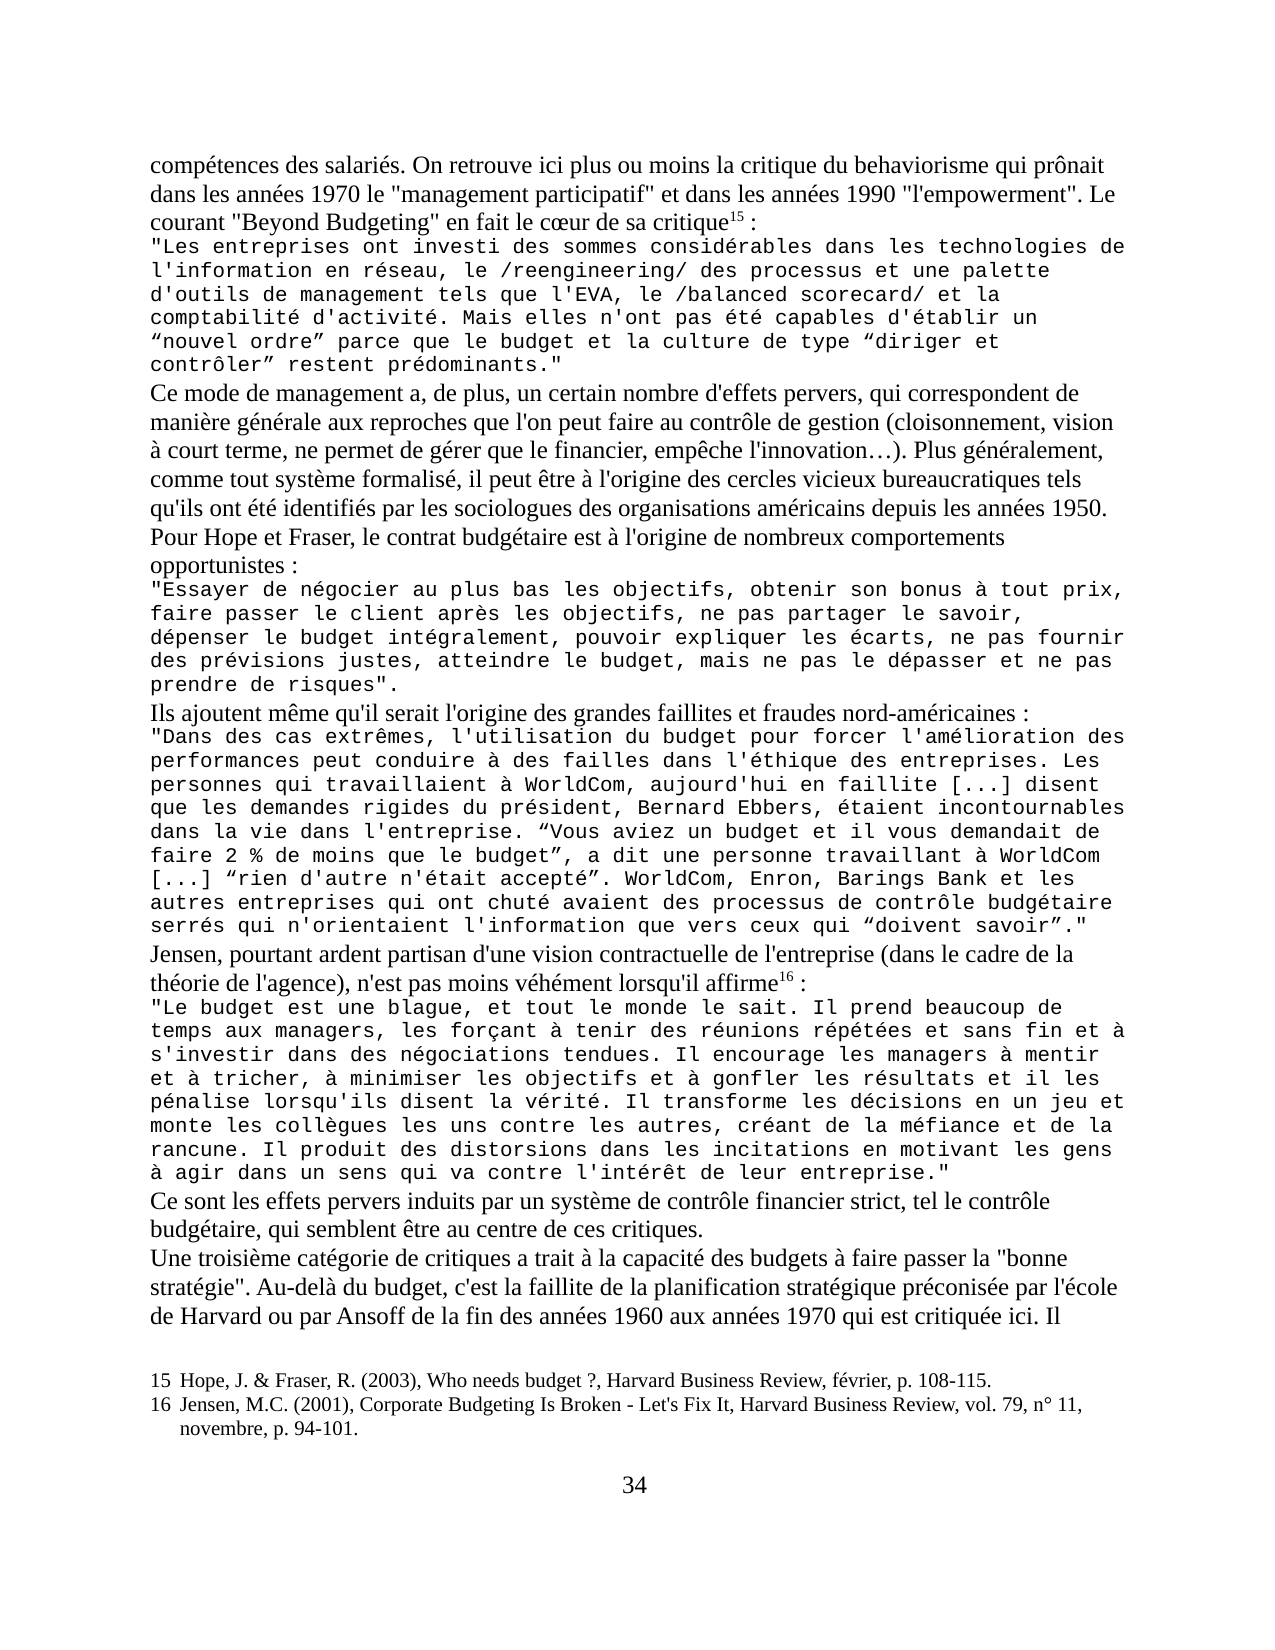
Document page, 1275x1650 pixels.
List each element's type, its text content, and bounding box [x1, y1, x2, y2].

text Hope, J. & Fraser, R. (2003), Who needs budget ?, Harvard Business Review, février, p. 108-115. [150, 1368, 1125, 1392]
text Jensen, M.C. (2001), Corporate Budgeting Is Broken - Let's Fix It, Harvard Business Review, vol. 79, n° 11, novembre, p. 94-101. [150, 1392, 1125, 1440]
text compétences des salariés. On retrouve ici plus ou moins la critique du behaviorisme qui prônait dans les années 1970 le "management participatif" et dans les années 1990 "l'empowerment". Le courant "Beyond Budgeting" en fait le cœur de sa critique : "Les entreprises ont investi des sommes considérables dans les technologies de l'information en réseau, le /reengineering/ des processus et une palette d'outils de management tels que l'EVA, le /balanced scorecard/ et la comptabilité d'activité. Mais elles n'ont pas été capables d'établir un “nouvel ordre” parce que le budget et la culture de type “diriger et contrôler” restent prédominants." Ce mode de management a, de plus, un certain nombre d'effets pervers, qui correspondent de manière générale aux reproches que l'on peut faire au contrôle de gestion (cloisonnement, vision à court terme, ne permet de gérer que le financier, empêche l'innovation…). Plus généralement, comme tout système formalisé, il peut être à l'origine des cercles vicieux bureaucratiques tels qu'ils ont été identifiés par les sociologues des organisations américains depuis les années 1950. Pour Hope et Fraser, le contrat budgétaire est à l'origine de nombreux comportements opportunistes : "Essayer de négocier au plus bas les objectifs, obtenir son bonus à tout prix, faire passer le client après les objectifs, ne pas partager le savoir, dépenser le budget intégralement, pouvoir expliquer les écarts, ne pas fournir des prévisions justes, atteindre le budget, mais ne pas le dépasser et ne pas prendre de risques". Ils ajoutent même qu'il serait l'origine des grandes faillites et fraudes nord-américaines : "Dans des cas extrêmes, l'utilisation du budget pour forcer l'amélioration des performances peut conduire à des failles dans l'éthique des entreprises. Les personnes qui travaillaient à WorldCom, aujourd'hui en faillite [...] disent que les demandes rigides du président, Bernard Ebbers, étaient incontournables dans la vie dans l'entreprise. “Vous aviez un budget et il vous demandait de faire 2 % de moins que le budget”, a dit une personne travaillant à WorldCom [...] “rien d'autre n'était accepté”. WorldCom, Enron, Barings Bank et les autres entreprises qui ont chuté avaient des processus de contrôle budgétaire serrés qui n'orientaient l'information que vers ceux qui “doivent savoir”." Jensen, pourtant ardent partisan d'une vision contractuelle de l'entreprise (dans le cadre de la théorie de l'agence), n'est pas moins véhément lorsqu'il affirme : "Le budget est une blague, et tout le monde le sait. Il prend beaucoup de temps aux managers, les forçant à tenir des réunions répétées et sans fin et à s'investir dans des négociations tendues. Il encourage les managers à mentir et à tricher, à minimiser les objectifs et à gonfler les résultats et il les pénalise lorsqu'ils disent la vérité. Il transforme les décisions en un jeu et monte les collègues les uns contre les autres, créant de la méfiance et de la rancune. Il produit des distorsions dans les incitations en motivant les gens à agir dans un sens qui va contre l'intérêt de leur entreprise." Ce sont les effets pervers induits par un système de contrôle financier strict, tel le contrôle budgétaire, qui semblent être au centre de ces critiques. Une troisième catégorie de critiques a trait à la capacité des budgets à faire passer la "bonne stratégie". Au-delà du budget, c'est la faillite de la planification stratégique préconisée par l'école de Harvard ou par Ansoff de la fin des années 1960 aux années 1970 qui est critiquée ici. Il [150, 150, 1125, 1329]
